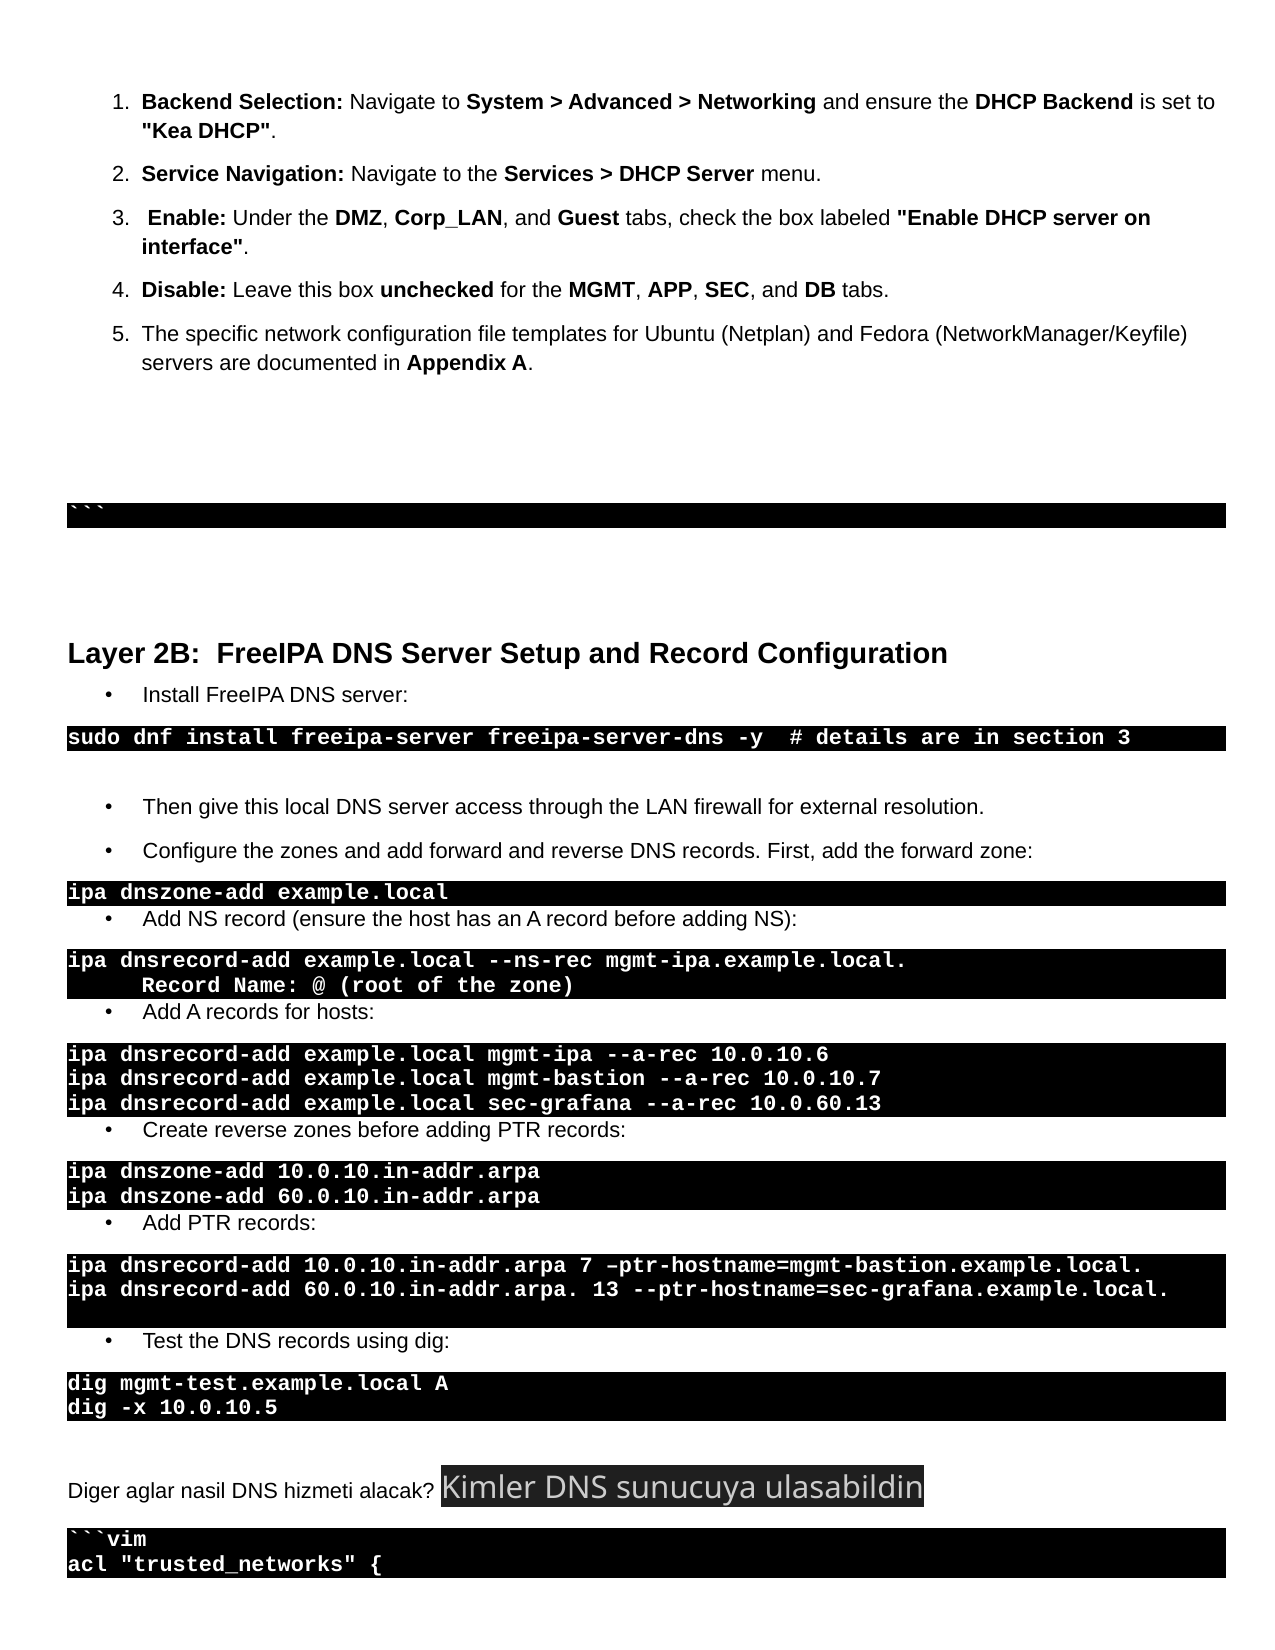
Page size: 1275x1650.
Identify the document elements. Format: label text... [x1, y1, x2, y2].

text ```vim [67, 1528, 1226, 1553]
text ``` [67, 503, 1226, 528]
list Disable: Leave this box unchecked for the MGMT, APP, SEC, and DB tabs. [112, 277, 1226, 302]
list Add PTR records: [105, 1210, 1226, 1235]
text acl "trusted_networks" { [67, 1553, 1226, 1578]
text ipa dnsrecord-add 10.0.10.in-addr.arpa 7 –ptr-hostname=mgmt-bastion.example.local. ipa dnsrecord-add 60.0.10.in-addr.arpa. 13 --ptr-hostname=sec-grafana.example.local. [67, 1254, 1226, 1328]
list Enable: Under the DMZ, Corp_LAN, and Guest tabs, check the box labeled "Enable DHCP server on interface". [112, 204, 1226, 259]
list Configure the zones and add forward and reverse DNS records. First, add the forward zone: [105, 838, 1226, 863]
list Create reverse zones before adding PTR records: [105, 1117, 1226, 1142]
list Then give this local DNS server access through the LAN firewall for external resolution. [105, 794, 1226, 819]
text dig mgmt-test.example.local A dig -x 10.0.10.5 [67, 1372, 1226, 1421]
text ipa dnszone-add example.local [67, 881, 1226, 906]
list Backend Selection: Navigate to System > Advanced > Networking and ensure the DHCP Backend is set to "Kea DHCP". [112, 88, 1226, 143]
list Add NS record (ensure the host has an A record before adding NS): [105, 906, 1226, 931]
subtitle Layer 2B: FreeIPA DNS Server Setup and Record Configuration [67, 636, 1226, 670]
list Add A records for hosts: [105, 999, 1226, 1024]
list The specific network configuration file templates for Ubuntu (Netplan) and Fedora (NetworkManager/Keyfile) servers are documented in Appendix A. [112, 321, 1226, 375]
text ipa dnszone-add 10.0.10.in-addr.arpa ipa dnszone-add 60.0.10.in-addr.arpa [67, 1161, 1226, 1210]
text sudo dnf install freeipa-server freeipa-server-dns -y # details are in section 3 [67, 726, 1226, 751]
text Diger aglar nasil DNS hizmeti alacak? Kimler DNS sunucuya ulasabildin [67, 1465, 1226, 1507]
list Test the DNS records using dig: [105, 1328, 1226, 1353]
list Service Navigation: Navigate to the Services > DHCP Server menu. [112, 161, 1226, 186]
list Install FreeIPA DNS server: [105, 682, 1226, 707]
text ipa dnsrecord-add example.local --ns-rec mgmt-ipa.example.local. Record Name: @ (root of the zone) [67, 949, 1226, 999]
text ipa dnsrecord-add example.local mgmt-ipa --a-rec 10.0.10.6 ipa dnsrecord-add example.local mgmt-bastion --a-rec 10.0.10.7 ipa dnsrecord-add example.local sec-grafana --a-rec 10.0.60.13 [67, 1043, 1226, 1117]
